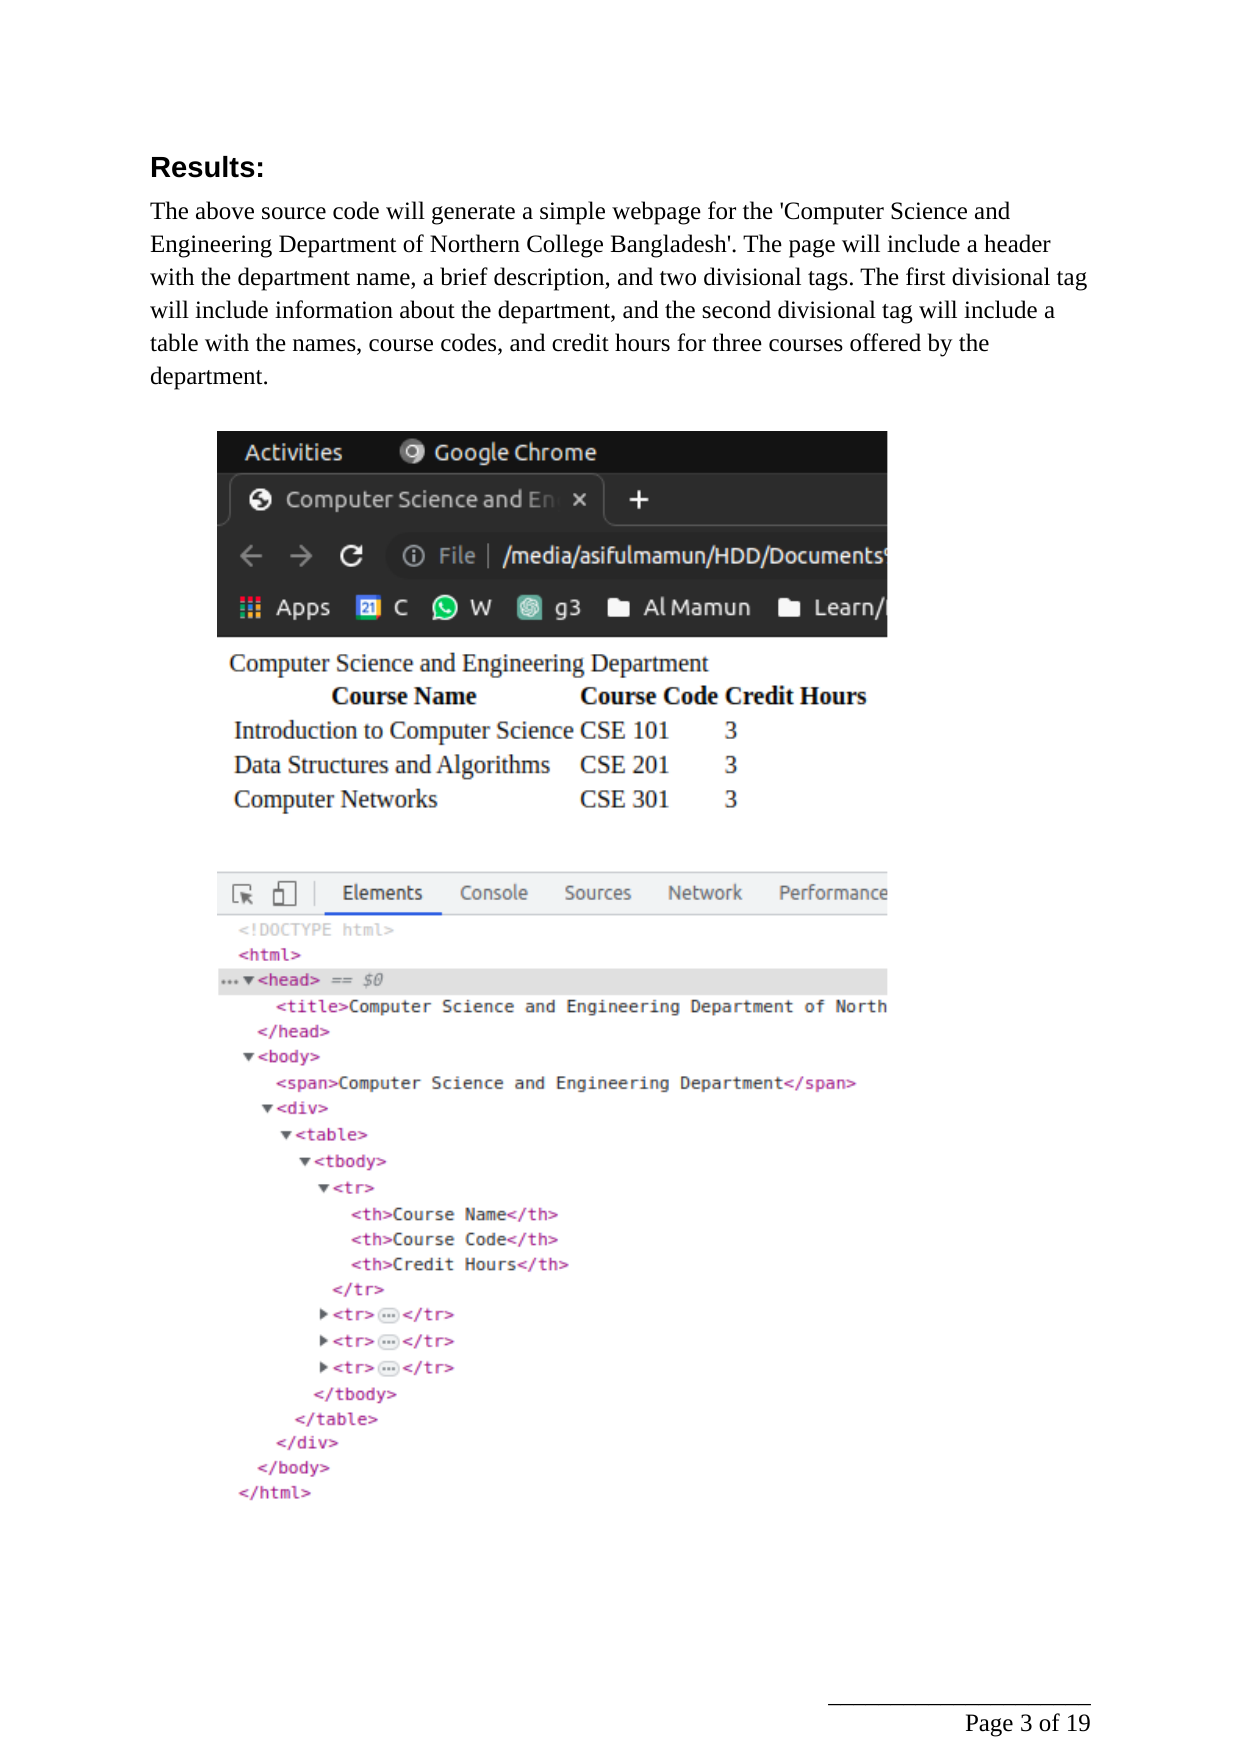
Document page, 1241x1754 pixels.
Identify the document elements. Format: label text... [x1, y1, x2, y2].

picture [217, 431, 888, 1516]
text The above source code will generate a simple webpage for the 'Computer Science and Engineering Department of Northern College Bangladesh'. The page will include a header with the department name, a brief description, and two divisional tags. The first divisional tag will include information about the department, and the second divisional tag will include a table with the names, course codes, and credit hours for three courses offered by the department. [150, 196, 1091, 390]
subtitle Results: [150, 150, 1091, 183]
